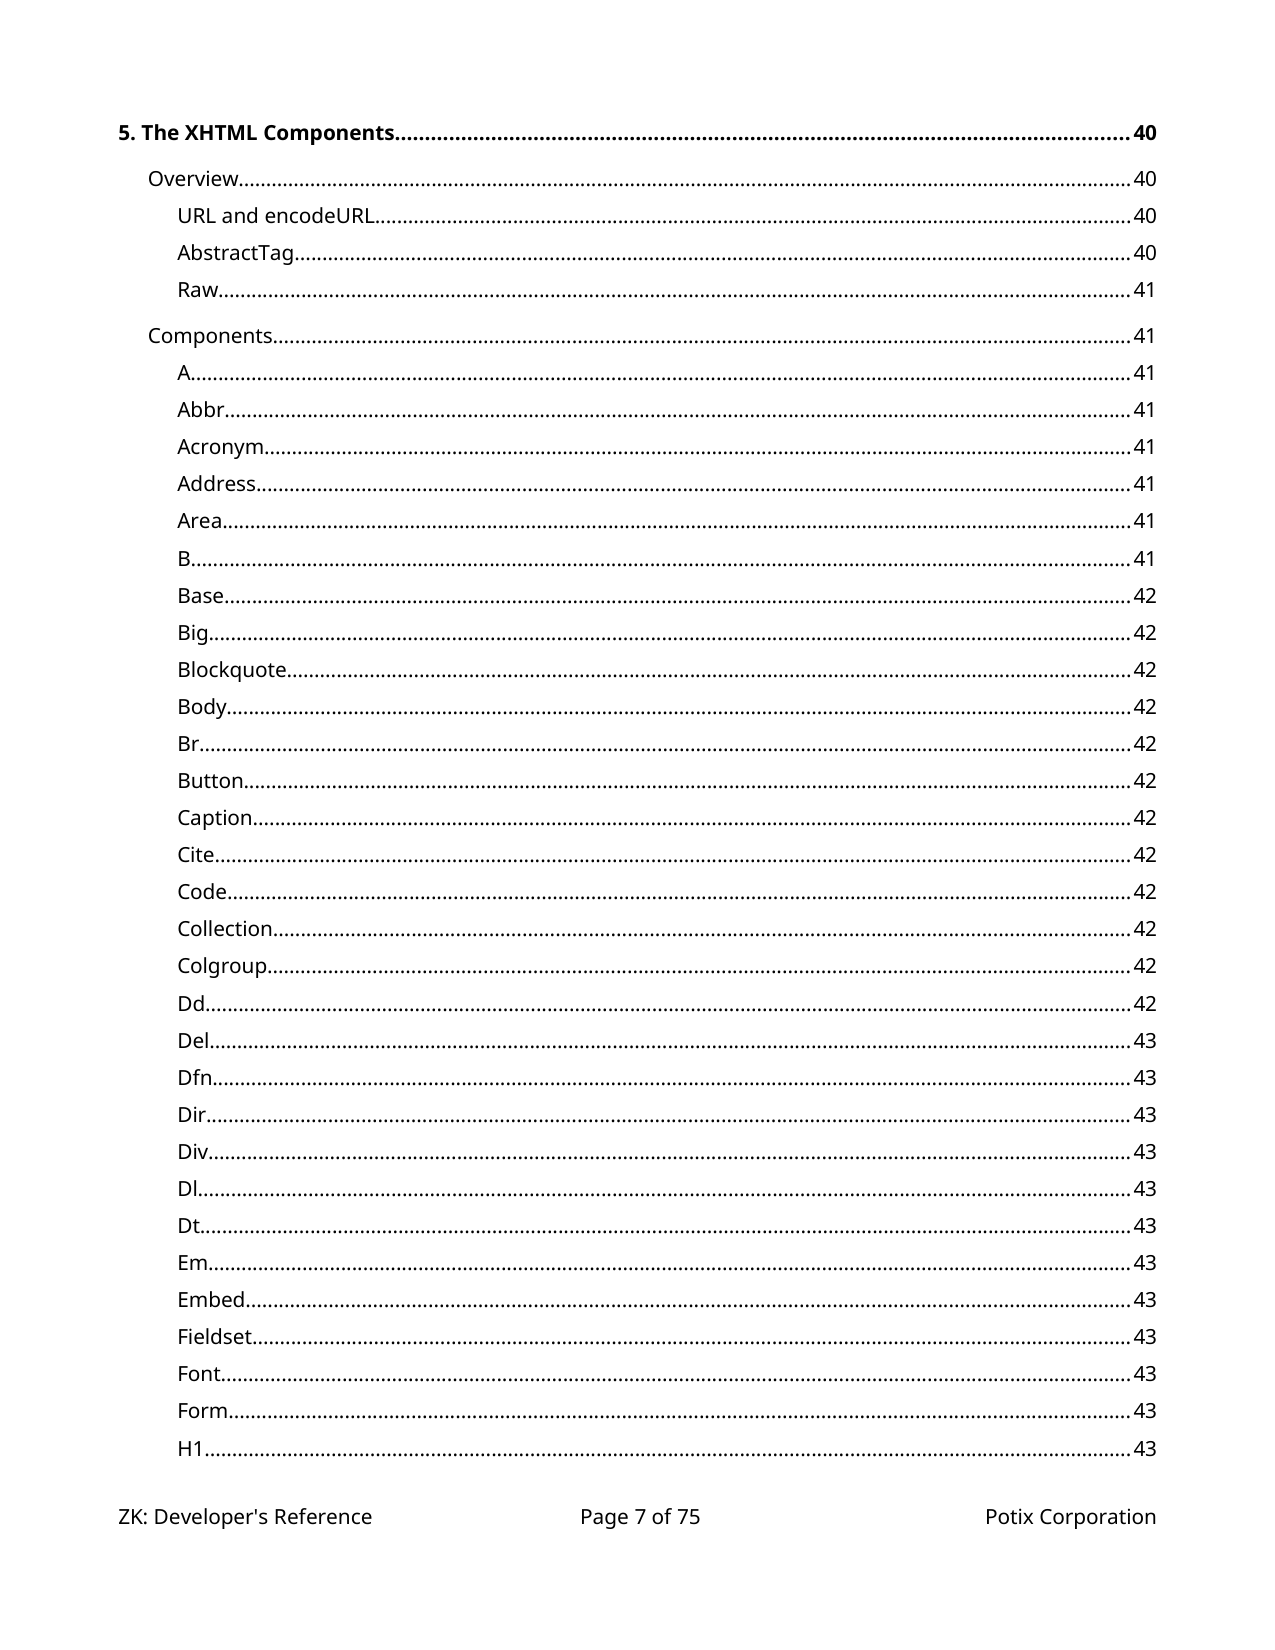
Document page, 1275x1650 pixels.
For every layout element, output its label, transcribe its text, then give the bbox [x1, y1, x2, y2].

text Area 41 [177, 507, 1157, 535]
text B 41 [177, 544, 1157, 572]
text Dl 43 [177, 1174, 1157, 1202]
text Form 43 [177, 1397, 1157, 1425]
text Del 43 [177, 1026, 1157, 1054]
text H1 43 [177, 1434, 1157, 1462]
text Caption 42 [177, 803, 1157, 832]
text Components 41 [148, 321, 1157, 349]
text Big 42 [177, 618, 1157, 646]
text Cite 42 [177, 840, 1157, 869]
text AbstractTag 40 [177, 238, 1157, 266]
text Body 42 [177, 692, 1157, 720]
text Collection 42 [177, 914, 1157, 943]
text Blockquote 42 [177, 655, 1157, 683]
text Abbr 41 [177, 395, 1157, 424]
text Code 42 [177, 877, 1157, 906]
text Br 42 [177, 729, 1157, 757]
text Em 43 [177, 1248, 1157, 1277]
text Dfn 43 [177, 1063, 1157, 1091]
text Address 41 [177, 469, 1157, 498]
text Base 42 [177, 581, 1157, 609]
text Dir 43 [177, 1100, 1157, 1128]
text Dd 42 [177, 989, 1157, 1017]
text 5. The XHTML Components 40 [118, 118, 1157, 146]
text Dt 43 [177, 1211, 1157, 1239]
text Raw 41 [177, 275, 1157, 303]
text Colgroup 42 [177, 952, 1157, 980]
text Embed 43 [177, 1285, 1157, 1314]
text Div 43 [177, 1137, 1157, 1165]
text A 41 [177, 358, 1157, 387]
text Button 42 [177, 766, 1157, 794]
text Overview 40 [148, 164, 1157, 192]
text Fieldset 43 [177, 1322, 1157, 1351]
text Acronym 41 [177, 432, 1157, 461]
text Font 43 [177, 1359, 1157, 1388]
text URL and encodeURL 40 [177, 201, 1157, 229]
